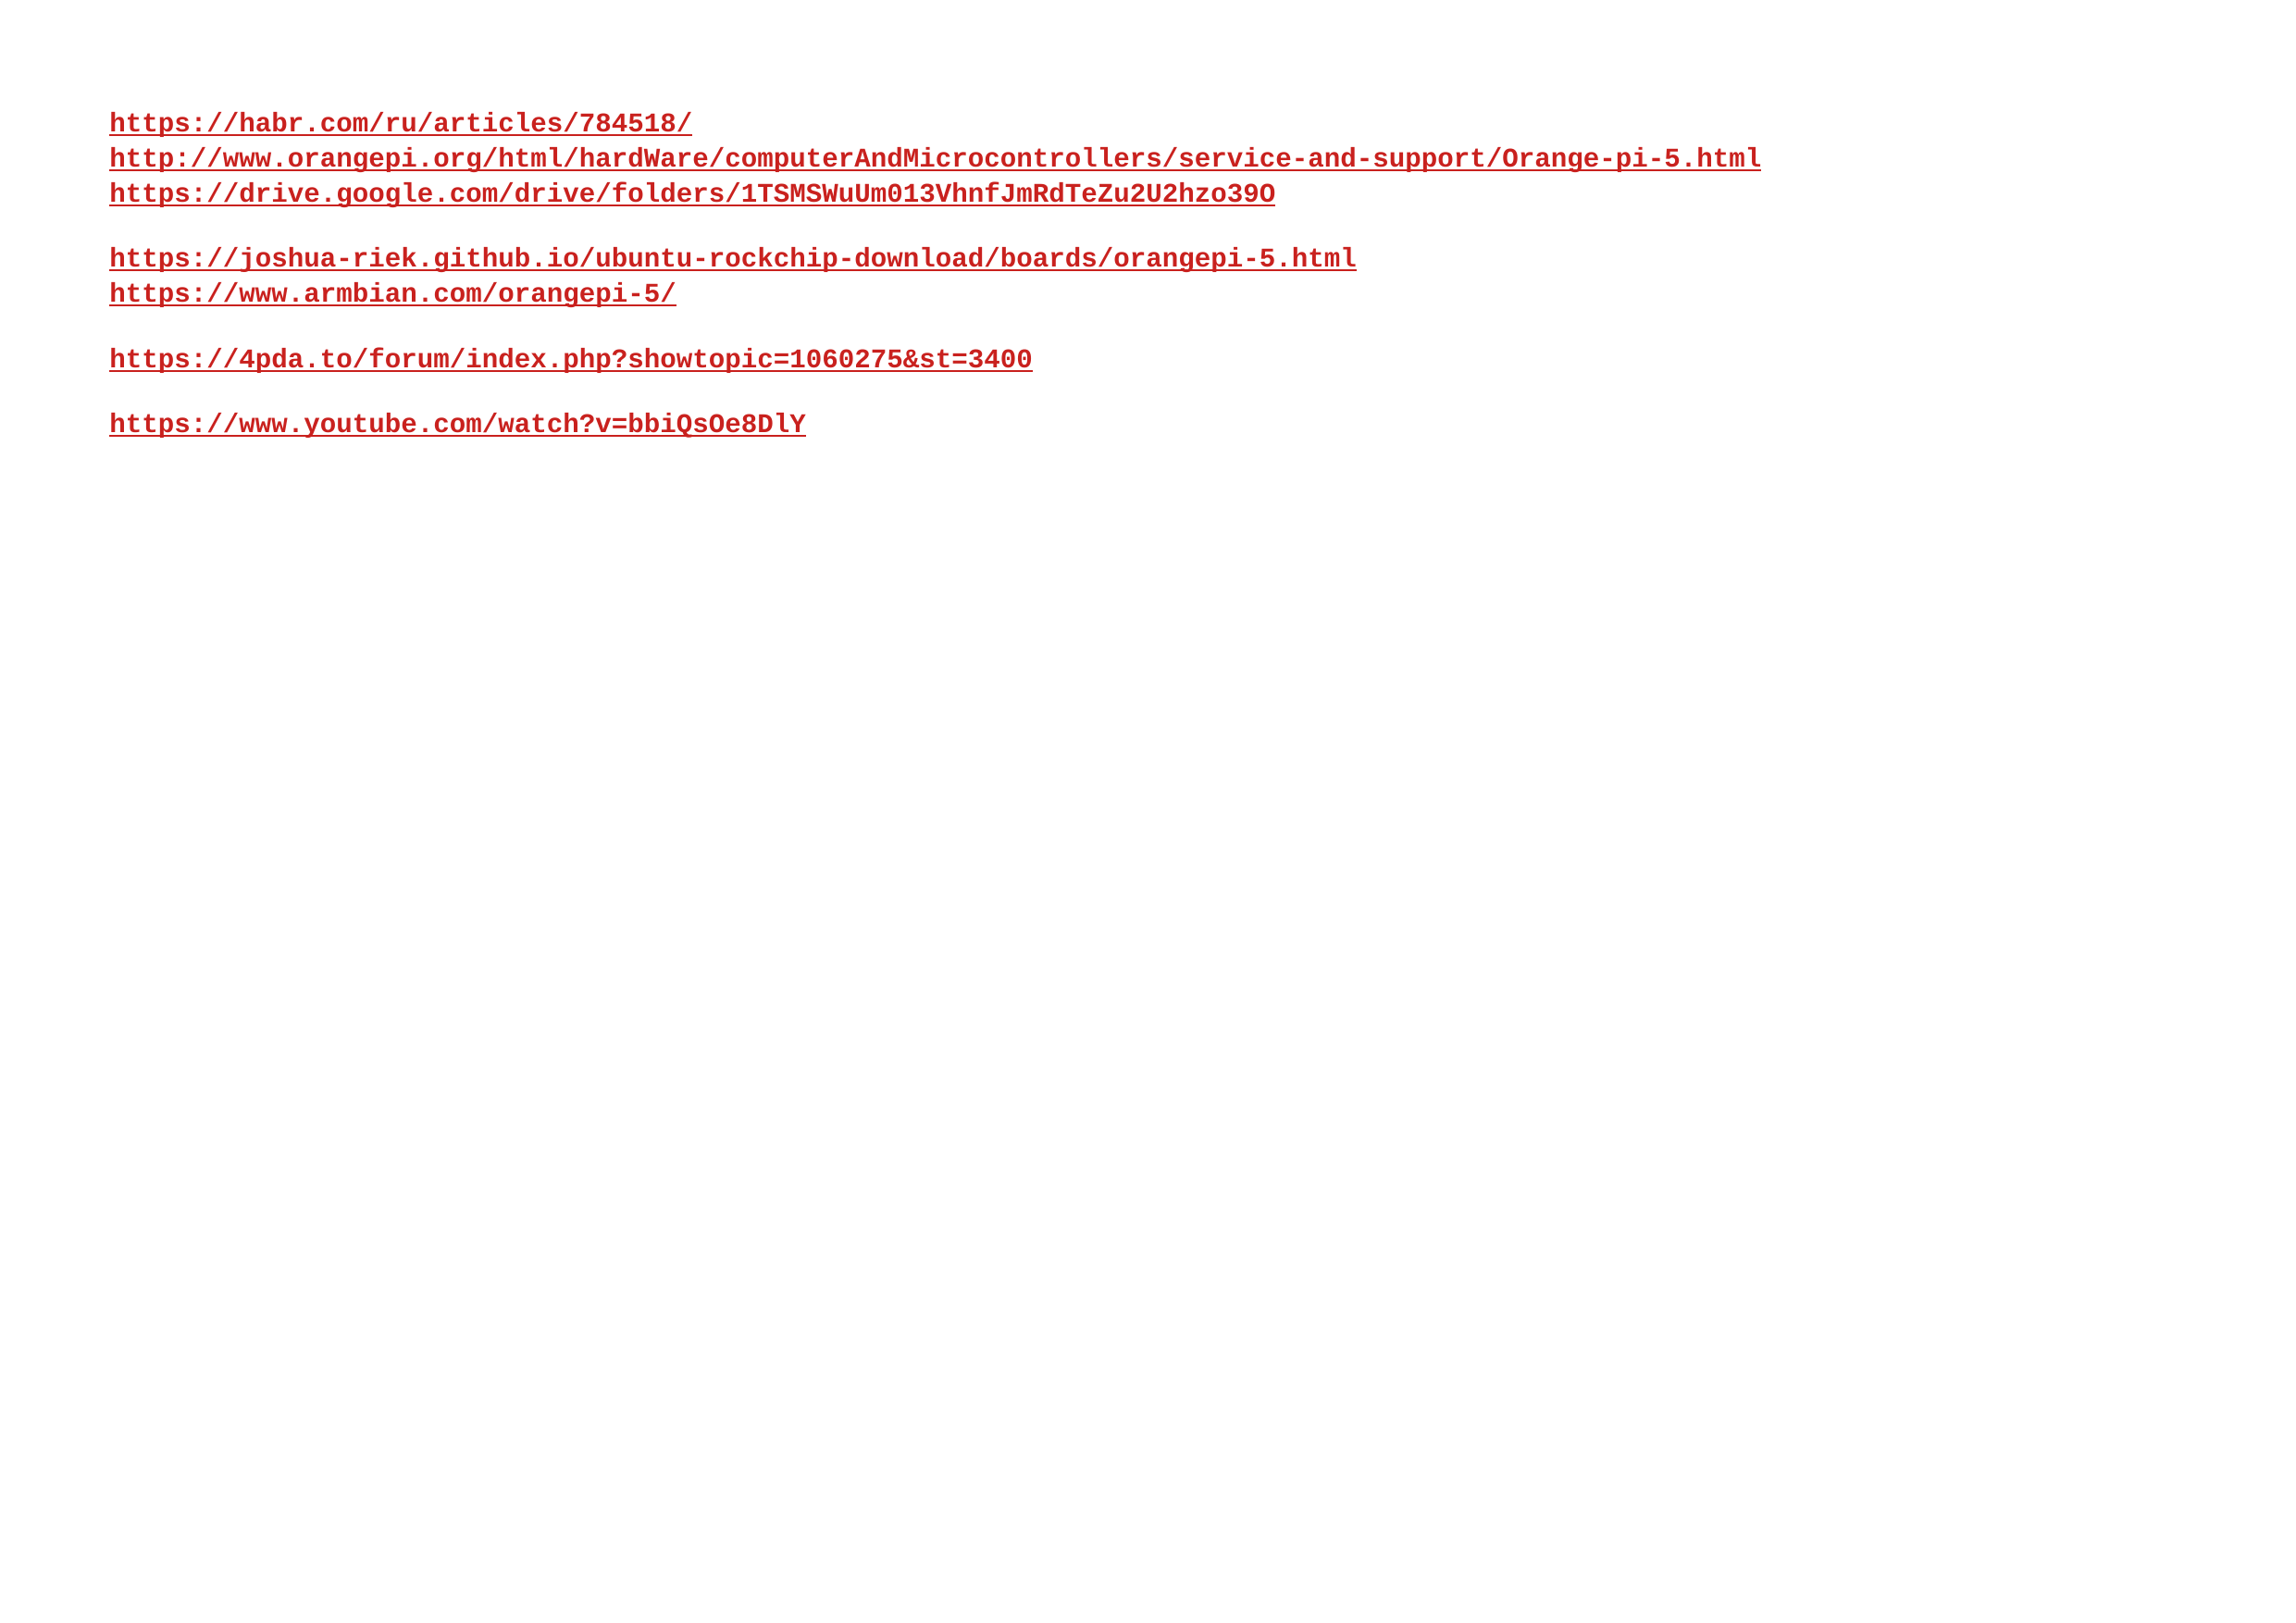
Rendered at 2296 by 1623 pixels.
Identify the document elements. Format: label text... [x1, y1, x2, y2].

text https://habr.com/ru/articles/784518/ [109, 109, 2186, 140]
text https://4pda.to/forum/index.php?showtopic=1060275&st=3400 [109, 345, 2186, 376]
text https://www.youtube.com/watch?v=bbiQsOe8DlY [109, 410, 2186, 440]
text https://drive.google.com/drive/folders/1TSMSWuUm013VhnfJmRdTeZu2U2hzo39O [109, 180, 2186, 210]
text https://www.armbian.com/orangepi-5/ [109, 279, 2186, 310]
text https://joshua-riek.github.io/ubuntu-rockchip-download/boards/orangepi-5.html [109, 244, 2186, 275]
text http://www.orangepi.org/html/hardWare/computerAndMicrocontrollers/service-and-support/Orange-pi-5.html [109, 144, 2186, 175]
